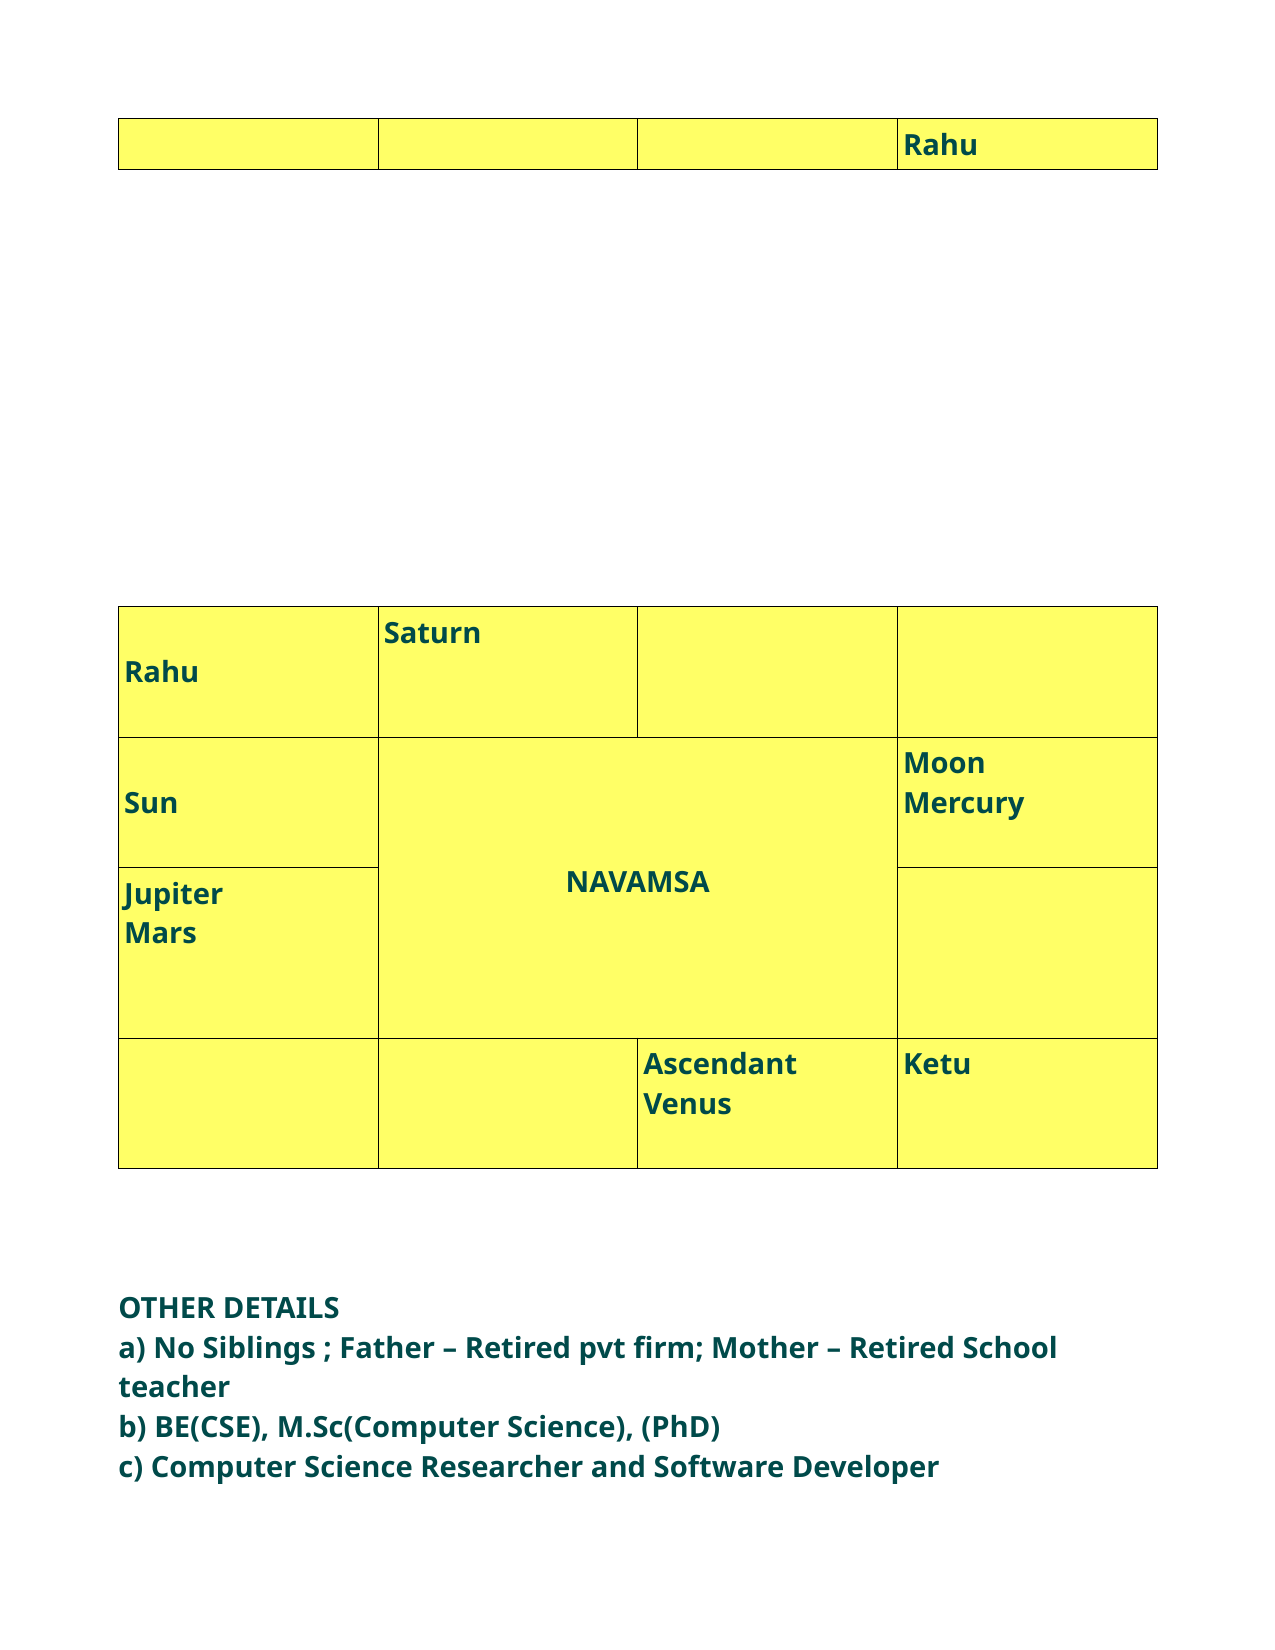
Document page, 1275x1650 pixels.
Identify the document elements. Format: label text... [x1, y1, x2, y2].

table_header [638, 607, 897, 737]
table_cell Sun [119, 738, 378, 867]
table_header Rahu [119, 607, 378, 737]
text b) BE(CSE), M.Sc(Computer Science), (PhD) [118, 1406, 1157, 1446]
table_cell Rahu [898, 119, 1157, 169]
table_cell Ascendant Venus [638, 1039, 897, 1168]
table_cell NAVAMSA [379, 738, 897, 1038]
table_cell [638, 119, 897, 169]
text c) Computer Science Researcher and Software Developer [118, 1446, 1157, 1486]
table_cell Ketu [898, 1039, 1157, 1168]
table_cell [379, 1039, 637, 1168]
table_cell [119, 119, 378, 169]
table_header [898, 607, 1157, 737]
table_cell Jupiter Mars [119, 868, 378, 1038]
table_cell [379, 119, 637, 169]
table_header Saturn [379, 607, 637, 737]
text OTHER DETAILS [118, 1287, 1157, 1327]
text a) No Siblings ; Father – Retired pvt firm; Mother – Retired School teacher [118, 1327, 1157, 1406]
table_cell [898, 868, 1157, 1038]
table_cell [119, 1039, 378, 1168]
table_cell Moon Mercury [898, 738, 1157, 867]
